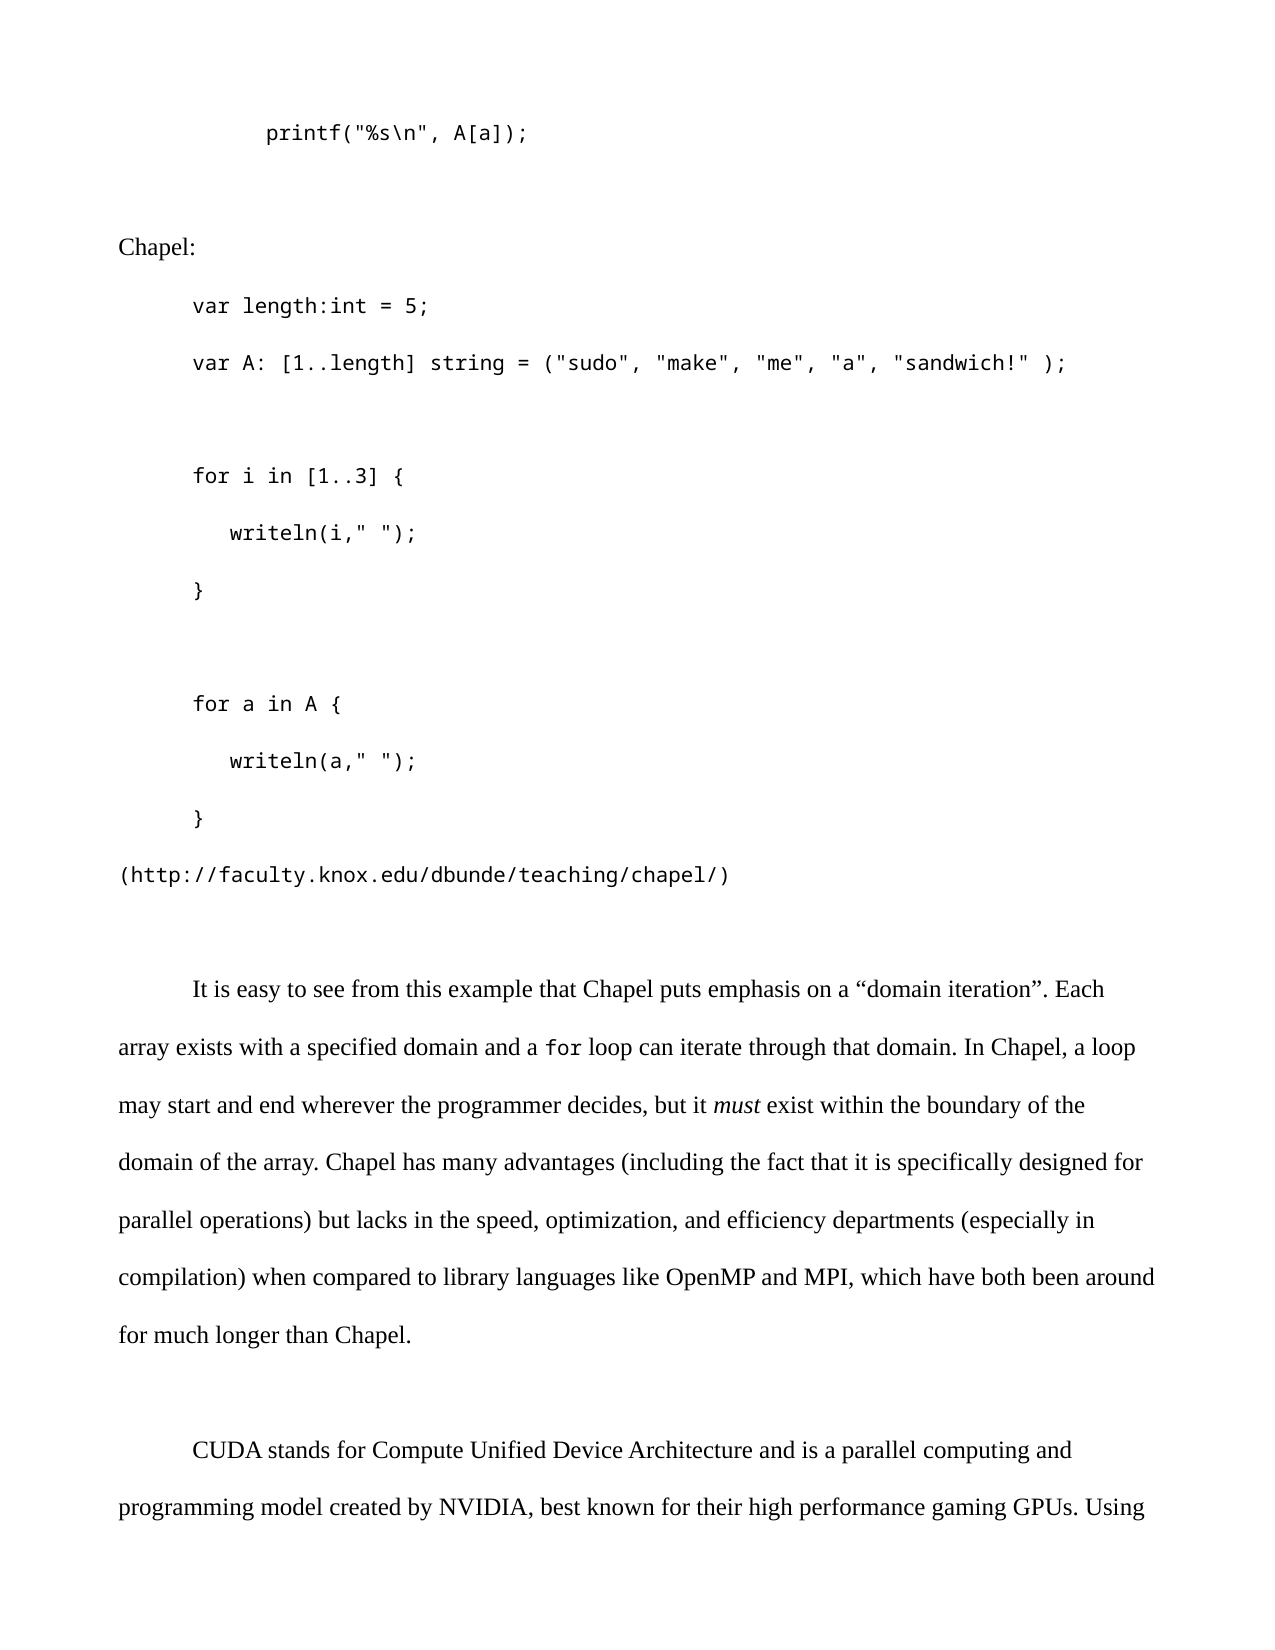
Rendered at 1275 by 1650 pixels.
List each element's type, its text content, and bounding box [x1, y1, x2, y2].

text printf("%s\n", A[a]); [118, 118, 1157, 147]
text Chapel: [118, 232, 1157, 261]
text writeln(i," "); [156, 518, 1157, 547]
text } [118, 803, 1157, 831]
text writeln(a," "); [156, 746, 1157, 774]
text CUDA stands for Compute Unified Device Architecture and is a parallel computing and programming model created by NVIDIA, best known for their high performance gaming GPUs. Using [118, 1435, 1157, 1521]
text var length:int = 5; var A: [1..length] string = ("sudo", "make", "me", "a", "sandwich!" ); for i in [1..3] { [118, 290, 1157, 490]
text It is easy to see from this example that Chapel puts emphasis on a “domain iteration”. Each array exists with a specified domain and a for loop can iterate through that domain. In Chapel, a loop may start and end wherever the programmer decides, but it must exist within the boundary of the domain of the array. Chapel has many advantages (including the fact that it is specifically designed for parallel operations) but lacks in the speed, optimization, and efficiency departments (especially in compilation) when compared to library languages like OpenMP and MPI, which have both been around for much longer than Chapel. [118, 974, 1157, 1349]
text } for a in A { [118, 575, 1157, 718]
text (http://faculty.knox.edu/dbunde/teaching/chapel/) [118, 860, 1157, 888]
